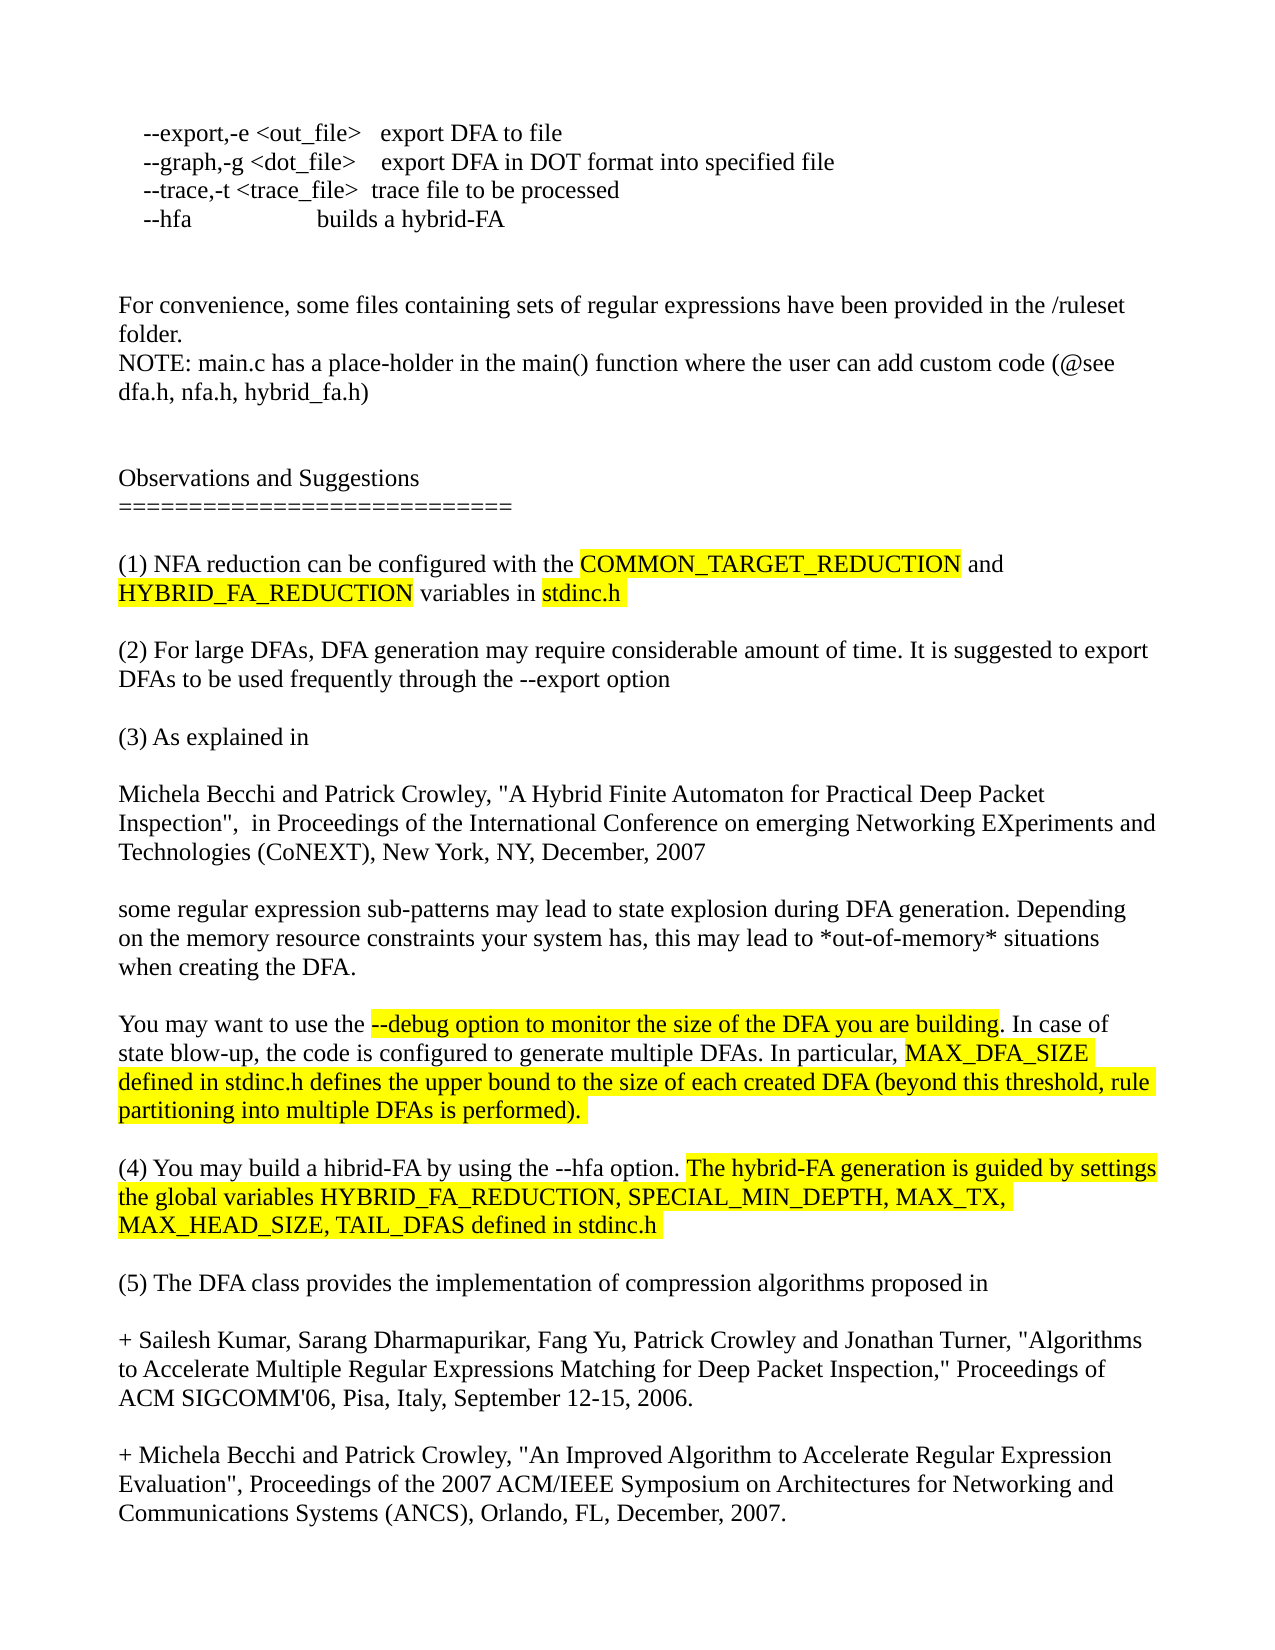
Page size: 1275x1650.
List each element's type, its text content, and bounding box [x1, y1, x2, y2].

text (1) NFA reduction can be configured with the COMMON_TARGET_REDUCTION and HYBRID_FA_REDUCTION variables in stdinc.h [118, 549, 1157, 607]
text NOTE: main.c has a place-holder in the main() function where the user can add custom code (@see dfa.h, nfa.h, hybrid_fa.h) [118, 348, 1157, 406]
text + Michela Becchi and Patrick Crowley, "An Improved Algorithm to Accelerate Regular Expression Evaluation", Proceedings of the 2007 ACM/IEEE Symposium on Architectures for Networking and Communications Systems (ANCS), Orlando, FL, December, 2007. [118, 1441, 1157, 1527]
text + Sailesh Kumar, Sarang Dharmapurikar, Fang Yu, Patrick Crowley and Jonathan Turner, "Algorithms to Accelerate Multiple Regular Expressions Matching for Deep Packet Inspection," Proceedings of ACM SIGCOMM'06, Pisa, Italy, September 12-15, 2006. [118, 1326, 1157, 1412]
text For convenience, some files containing sets of regular expressions have been provided in the /ruleset folder. [118, 291, 1157, 348]
text (2) For large DFAs, DFA generation may require considerable amount of time. It is suggested to export DFAs to be used frequently through the --export option [118, 636, 1157, 693]
text some regular expression sub-patterns may lead to state explosion during DFA generation. Depending on the memory resource constraints your system has, this may lead to *out-of-memory* situations when creating the DFA. [118, 894, 1157, 981]
text --hfa builds a hybrid-FA [118, 204, 1157, 233]
text --export,-e <out_file> export DFA to file [118, 118, 1157, 147]
text ============================ [118, 492, 1157, 521]
text --trace,-t <trace_file> trace file to be processed [118, 176, 1157, 204]
text (3) As explained in [118, 722, 1157, 751]
text You may want to use the --debug option to monitor the size of the DFA you are building. In case of state blow-up, the code is configured to generate multiple DFAs. In particular, MAX_DFA_SIZE defined in stdinc.h defines the upper bound to the size of each created DFA (beyond this threshold, rule partitioning into multiple DFAs is performed). [118, 1009, 1157, 1124]
text Michela Becchi and Patrick Crowley, "A Hybrid Finite Automaton for Practical Deep Packet Inspection", in Proceedings of the International Conference on emerging Networking EXperiments and Technologies (CoNEXT), New York, NY, December, 2007 [118, 779, 1157, 866]
text (5) The DFA class provides the implementation of compression algorithms proposed in [118, 1268, 1157, 1297]
text --graph,-g <dot_file> export DFA in DOT format into specified file [118, 147, 1157, 176]
text (4) You may build a hibrid-FA by using the --hfa option. The hybrid-FA generation is guided by settings the global variables HYBRID_FA_REDUCTION, SPECIAL_MIN_DEPTH, MAX_TX, MAX_HEAD_SIZE, TAIL_DFAS defined in stdinc.h [118, 1153, 1157, 1239]
text Observations and Suggestions [118, 463, 1157, 492]
